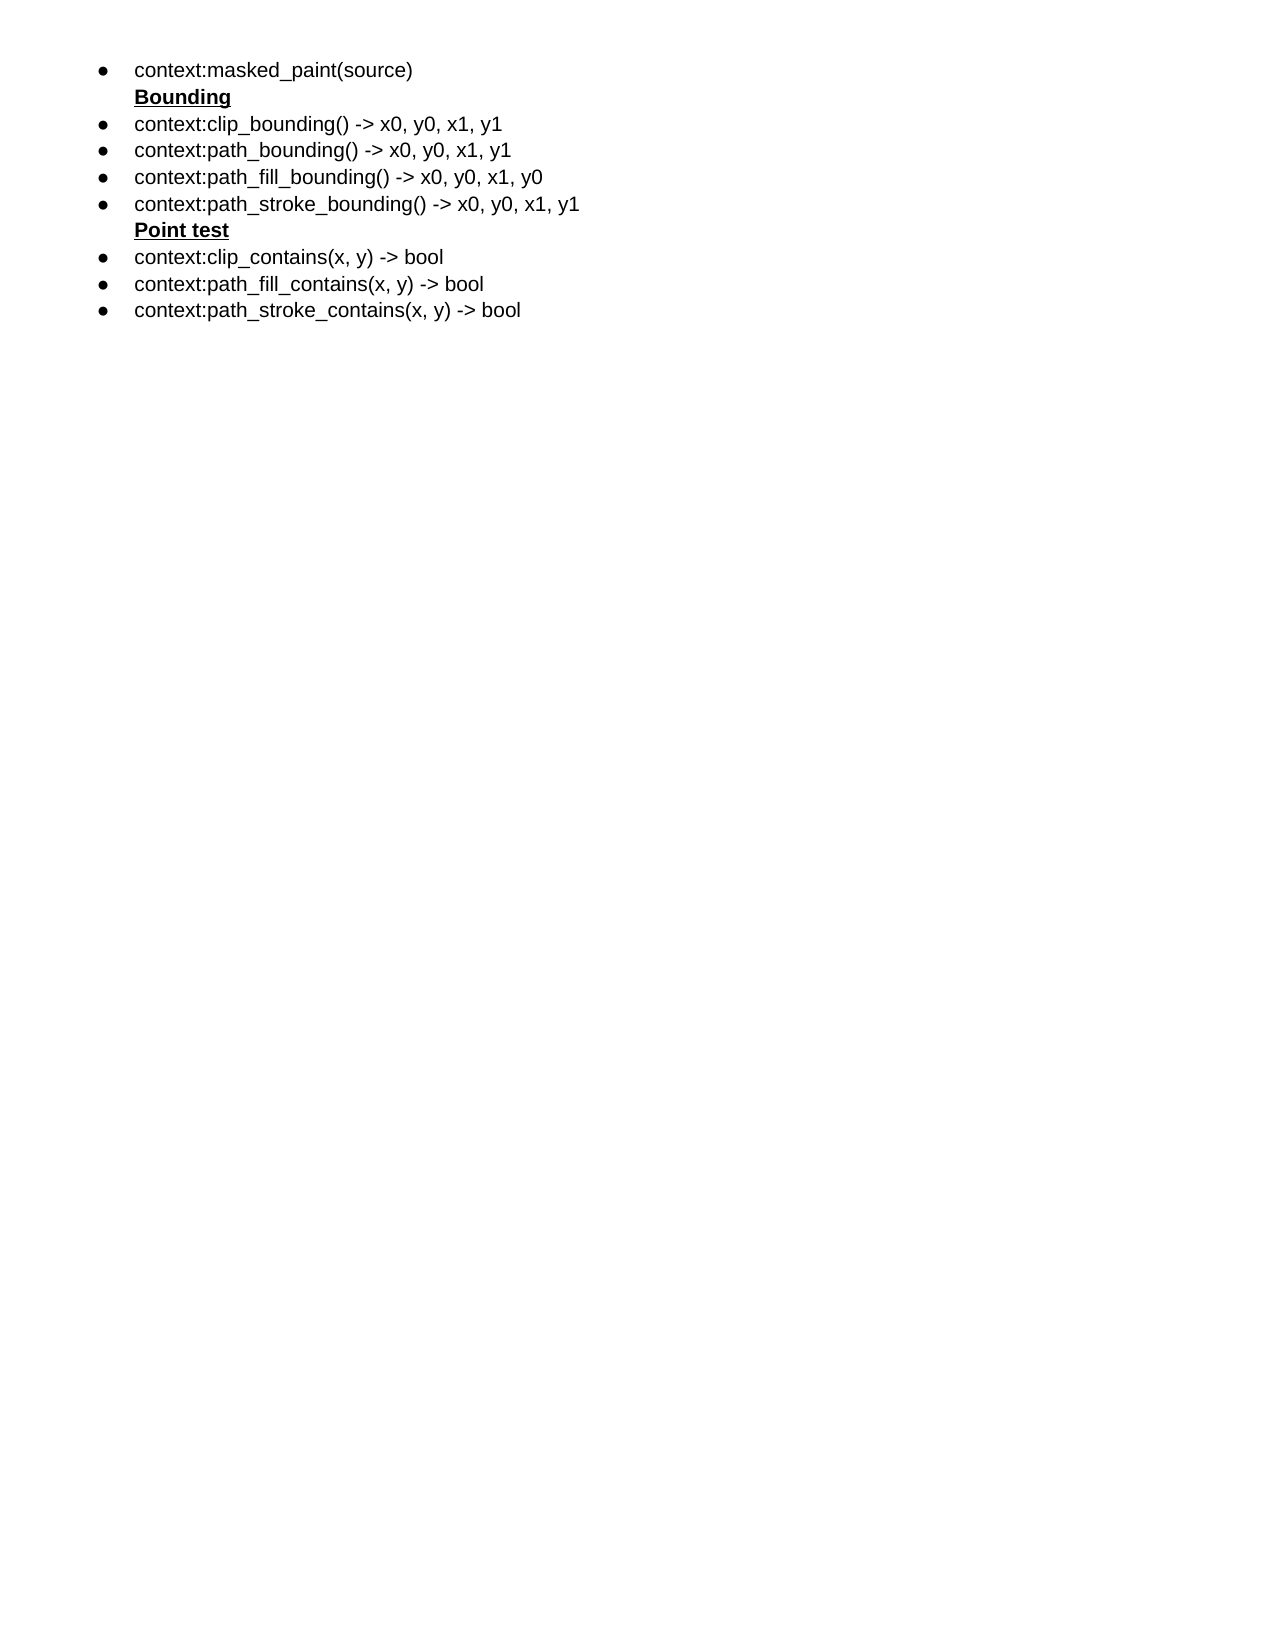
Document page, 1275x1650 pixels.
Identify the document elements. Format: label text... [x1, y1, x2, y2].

text Point test [59, 219, 1216, 242]
list context:path_stroke_bounding() -> x0, y0, x1, y1 [97, 192, 1216, 216]
list context:path_fill_bounding() -> x0, y0, x1, y0 [97, 166, 1216, 189]
list context:path_bounding() -> x0, y0, x1, y1 [97, 139, 1216, 162]
text Bounding [59, 86, 1216, 109]
list context:path_stroke_contains(x, y) -> bool [97, 299, 1216, 322]
list context:clip_bounding() -> x0, y0, x1, y1 [97, 112, 1216, 136]
list context:masked_paint(source) [97, 59, 1216, 82]
list context:path_fill_contains(x, y) -> bool [97, 272, 1216, 296]
list context:clip_contains(x, y) -> bool [97, 246, 1216, 269]
